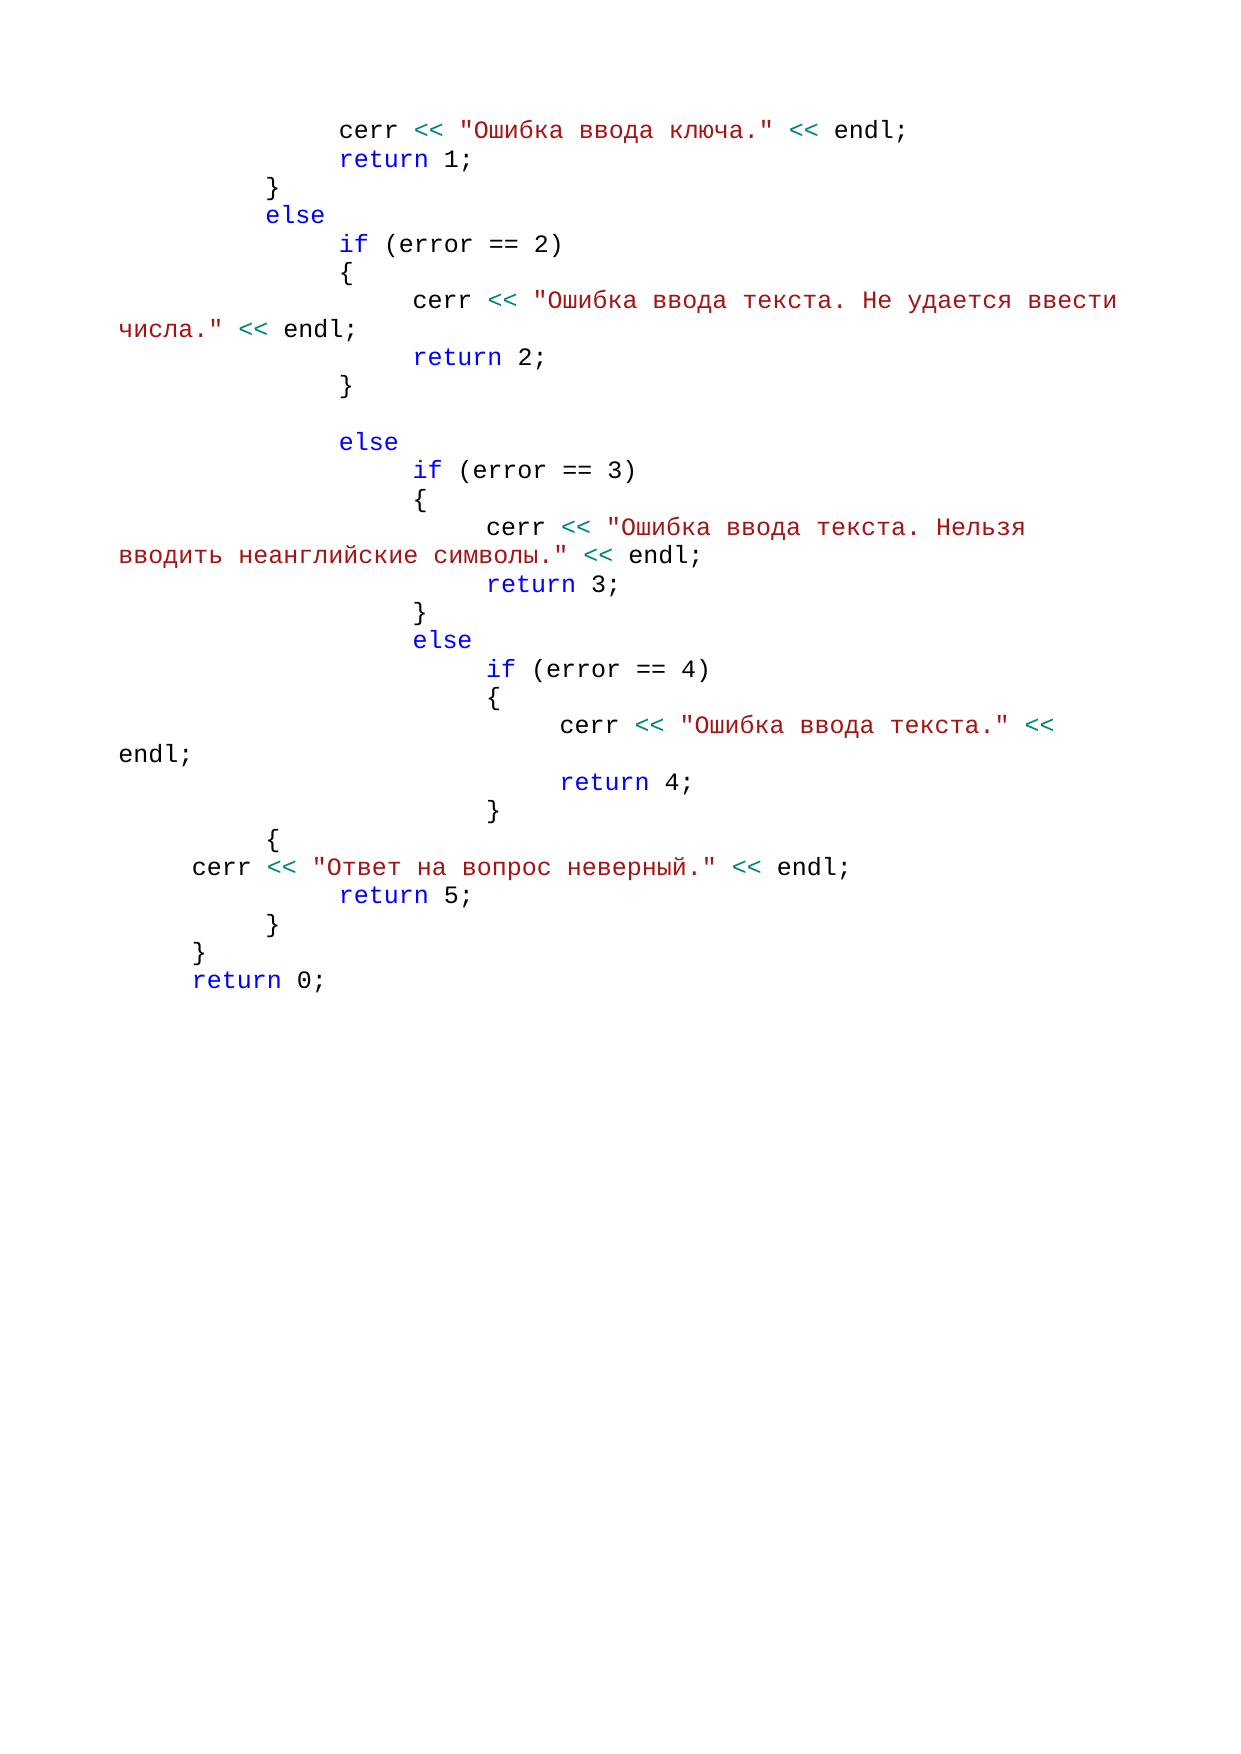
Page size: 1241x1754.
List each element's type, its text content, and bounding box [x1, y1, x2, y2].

text else [118, 430, 1122, 458]
text cerr << "Ответ на вопрос неверный." << endl; [118, 855, 1122, 883]
text if (error == 4) [118, 656, 1122, 685]
text } [118, 373, 1122, 401]
text cerr << "Ошибка ввода текста." << endl; [118, 713, 1122, 770]
text return 3; [118, 571, 1122, 600]
text { [118, 260, 1122, 288]
text return 4; [118, 770, 1122, 798]
text return 2; [118, 345, 1122, 373]
text { [118, 826, 1122, 855]
text else [118, 203, 1122, 231]
text } [118, 911, 1122, 940]
text return 5; [118, 883, 1122, 911]
text } [118, 175, 1122, 203]
text return 1; [118, 146, 1122, 175]
text { [118, 685, 1122, 713]
text if (error == 3) [118, 458, 1122, 486]
text if (error == 2) [118, 231, 1122, 260]
text return 0; [118, 968, 1122, 996]
text cerr << "Ошибка ввода текста. Нельзя вводить неанглийские символы." << endl; [118, 515, 1122, 571]
text } [118, 600, 1122, 628]
text cerr << "Ошибка ввода ключа." << endl; [118, 118, 1122, 146]
text cerr << "Ошибка ввода текста. Не удается ввести числа." << endl; [118, 288, 1122, 345]
text { [118, 486, 1122, 515]
text } [118, 940, 1122, 968]
text } [118, 798, 1122, 826]
text else [118, 628, 1122, 656]
